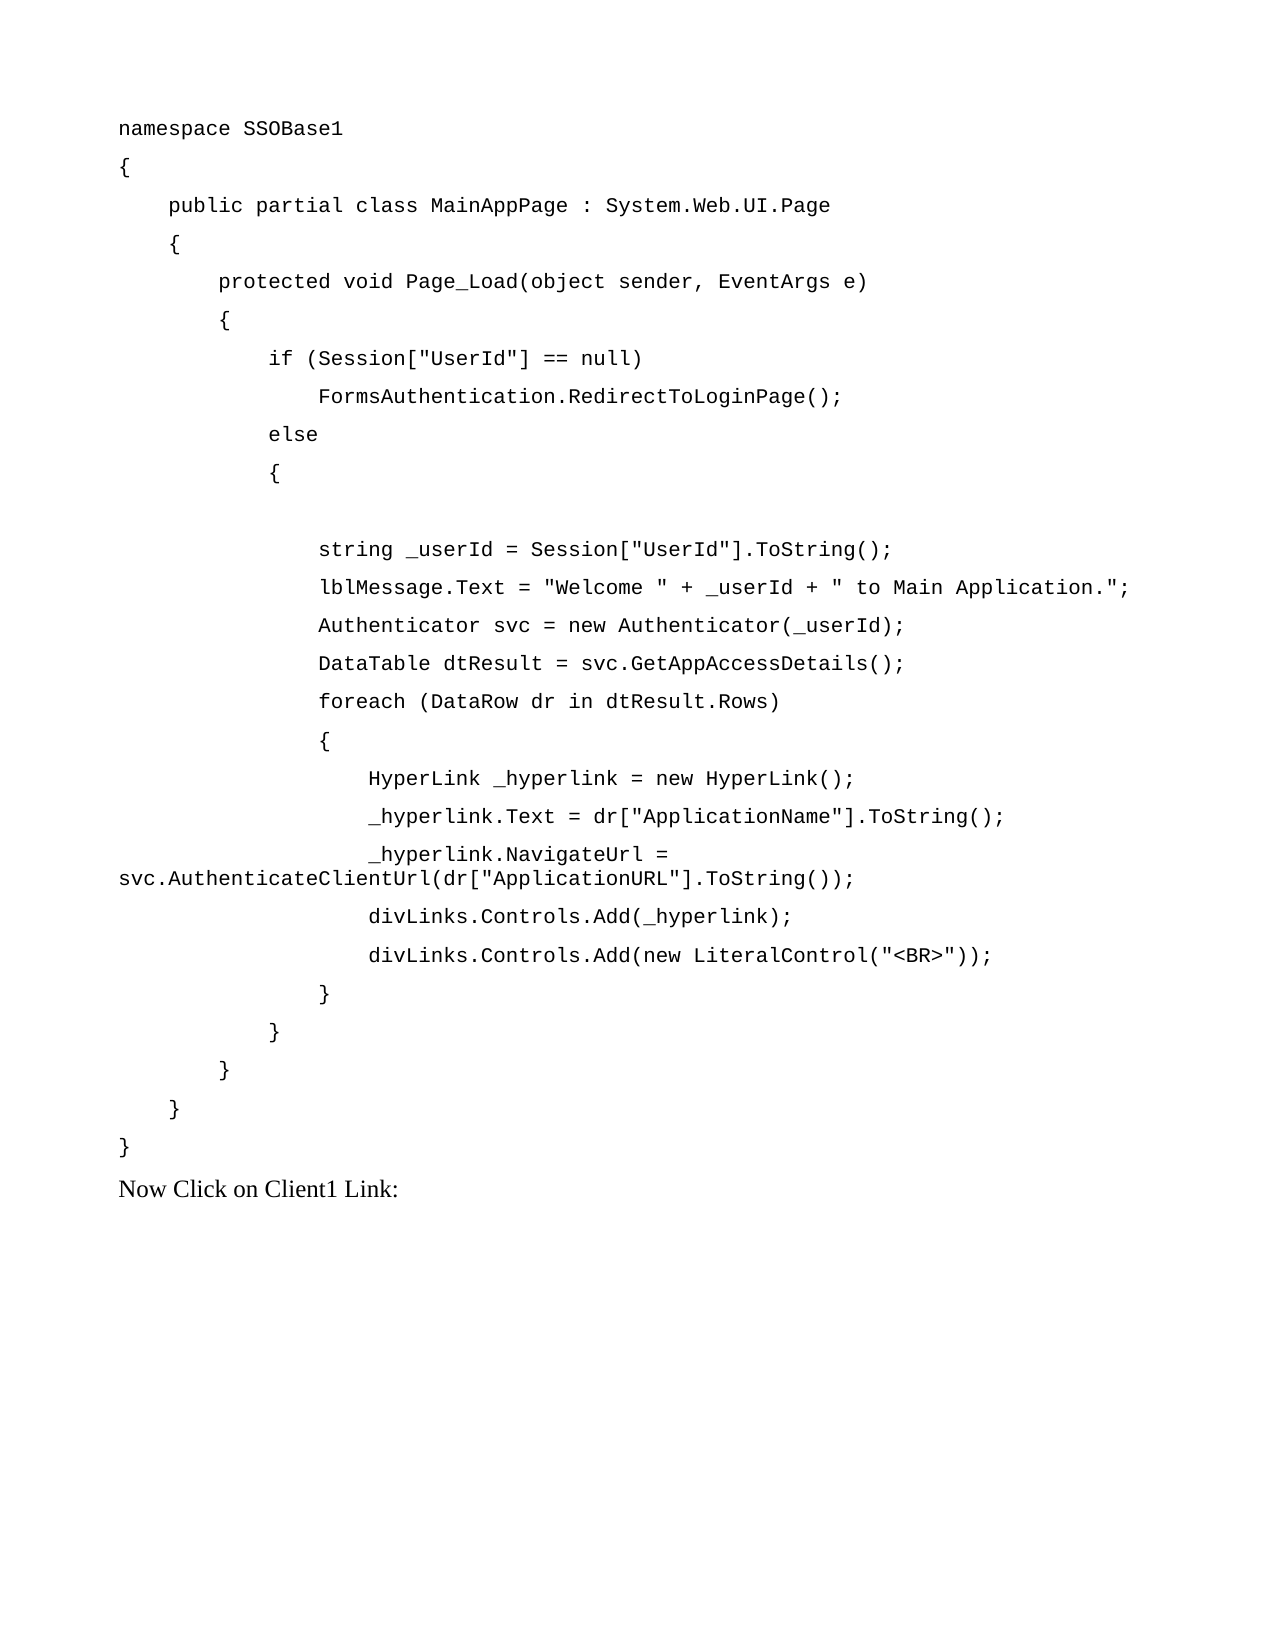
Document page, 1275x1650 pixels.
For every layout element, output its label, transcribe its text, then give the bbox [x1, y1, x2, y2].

text } [118, 1136, 1157, 1159]
text string _userId = Session["UserId"].ToString(); [118, 539, 1157, 562]
text _hyperlink.Text = dr["ApplicationName"].ToString(); [118, 806, 1157, 830]
text divLinks.Controls.Add(new LiteralControl("<BR>")); [118, 944, 1157, 968]
text FormsAuthentication.RedirectToLoginPage(); [118, 386, 1157, 409]
text if (Session["UserId"] == null) [118, 347, 1157, 371]
text Authenticator svc = new Authenticator(_userId); [118, 615, 1157, 639]
text } [118, 1021, 1157, 1045]
text } [118, 1097, 1157, 1121]
text else [118, 424, 1157, 448]
text } [118, 983, 1157, 1006]
text public partial class MainAppPage : System.Web.UI.Page [118, 194, 1157, 218]
text namespace SSOBase1 [118, 118, 1157, 142]
text Now Click on Client1 Link: [118, 1174, 1157, 1203]
text HyperLink _hyperlink = new HyperLink(); [118, 768, 1157, 792]
text divLinks.Controls.Add(_hyperlink); [118, 906, 1157, 930]
text DataTable dtResult = svc.GetAppAccessDetails(); [118, 653, 1157, 677]
text } [118, 1059, 1157, 1083]
text { [118, 233, 1157, 256]
text foreach (DataRow dr in dtResult.Rows) [118, 692, 1157, 715]
text lblMessage.Text = "Welcome " + _userId + " to Main Application."; [118, 577, 1157, 601]
text { [118, 462, 1157, 486]
text { [118, 309, 1157, 333]
text { [118, 156, 1157, 180]
text protected void Page_Load(object sender, EventArgs e) [118, 271, 1157, 295]
text _hyperlink.NavigateUrl = svc.AuthenticateClientUrl(dr["ApplicationURL"].ToString()); [118, 844, 1157, 892]
text { [118, 730, 1157, 753]
